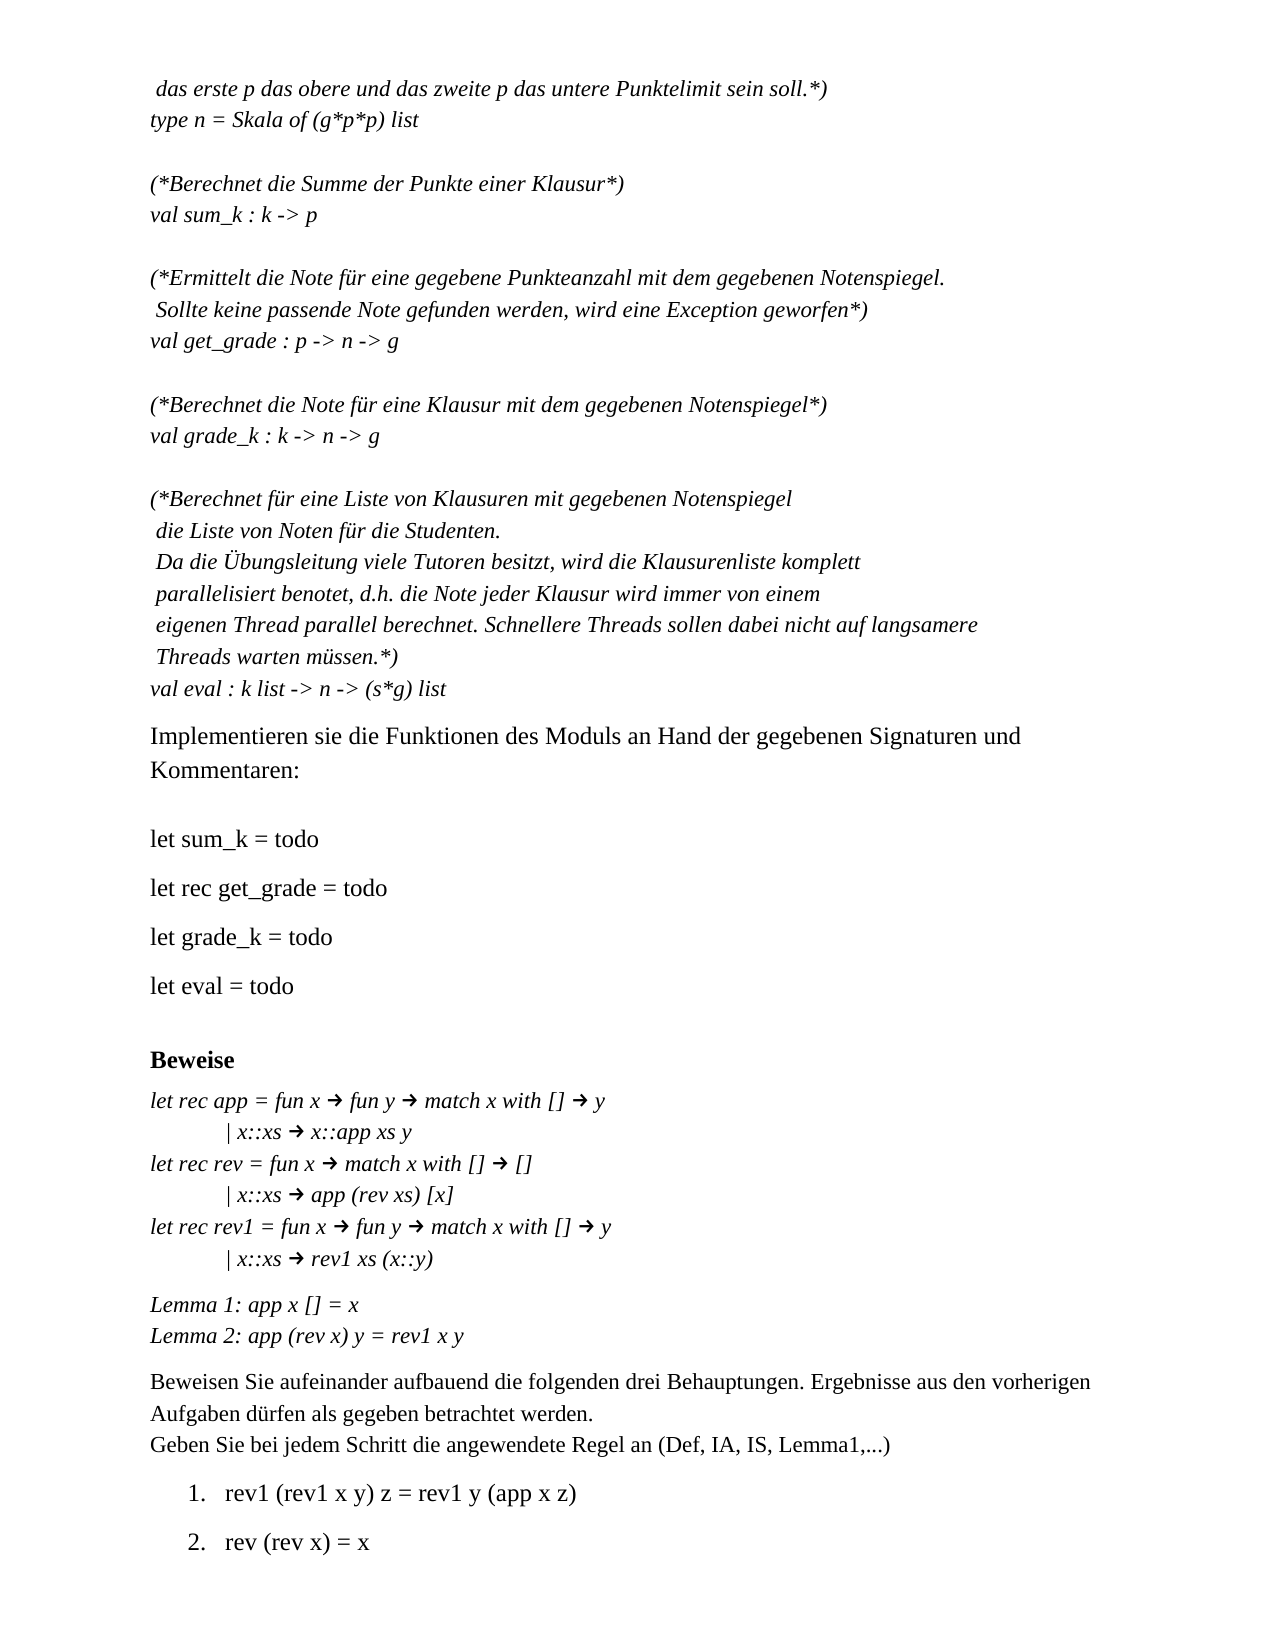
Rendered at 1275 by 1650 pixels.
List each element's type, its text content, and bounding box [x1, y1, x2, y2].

text let rec app = fun x → fun y → match x with [] → y | x::xs → x::app xs y let rec rev = fun x → match x with [] → [] | x::xs → app (rev xs) [x] let rec rev1 = fun x → fun y → match x with [] → y | x::xs → rev1 xs (x::y) [150, 1087, 1125, 1271]
text let eval = todo [150, 971, 1125, 1000]
list rev (rev x) = x [187, 1527, 1125, 1556]
text Beweise [150, 1046, 1125, 1074]
list rev1 (rev1 x y) z = rev1 y (app x z) [187, 1478, 1125, 1506]
text Lemma 1: app x [] = x Lemma 2: app (rev x) y = rev1 x y [150, 1291, 1125, 1349]
text let grade_k = todo [150, 922, 1125, 951]
text let rec get_grade = todo [150, 873, 1125, 902]
text Implementieren sie die Funktionen des Moduls an Hand der gegebenen Signaturen und Kommentaren: let sum_k = todo [150, 721, 1125, 853]
text Beweisen Sie aufeinander aufbauend die folgenden drei Behauptungen. Ergebnisse aus den vorherigen Aufgaben dürfen als gegeben betrachtet werden. Geben Sie bei jedem Schritt die angewendete Regel an (Def, IA, IS, Lemma1,...) [150, 1368, 1125, 1458]
text das erste p das obere und das zweite p das untere Punktelimit sein soll.*) type n = Skala of (g*p*p) list (*Berechnet die Summe der Punkte einer Klausur*) val sum_k : k -> p (*Ermittelt die Note für eine gegebene Punkteanzahl mit dem gegebenen Notenspiegel. Sollte keine passende Note gefunden werden, wird eine Exception geworfen*) val get_grade : p -> n -> g (*Berechnet die Note für eine Klausur mit dem gegebenen Notenspiegel*) val grade_k : k -> n -> g (*Berechnet für eine Liste von Klausuren mit gegebenen Notenspiegel die Liste von Noten für die Studenten. Da die Übungsleitung viele Tutoren besitzt, wird die Klausurenliste komplett parallelisiert benotet, d.h. die Note jeder Klausur wird immer von einem eigenen Thread parallel berechnet. Schnellere Threads sollen dabei nicht auf langsamere Threads warten müssen.*) val eval : k list -> n -> (s*g) list [150, 75, 1125, 701]
